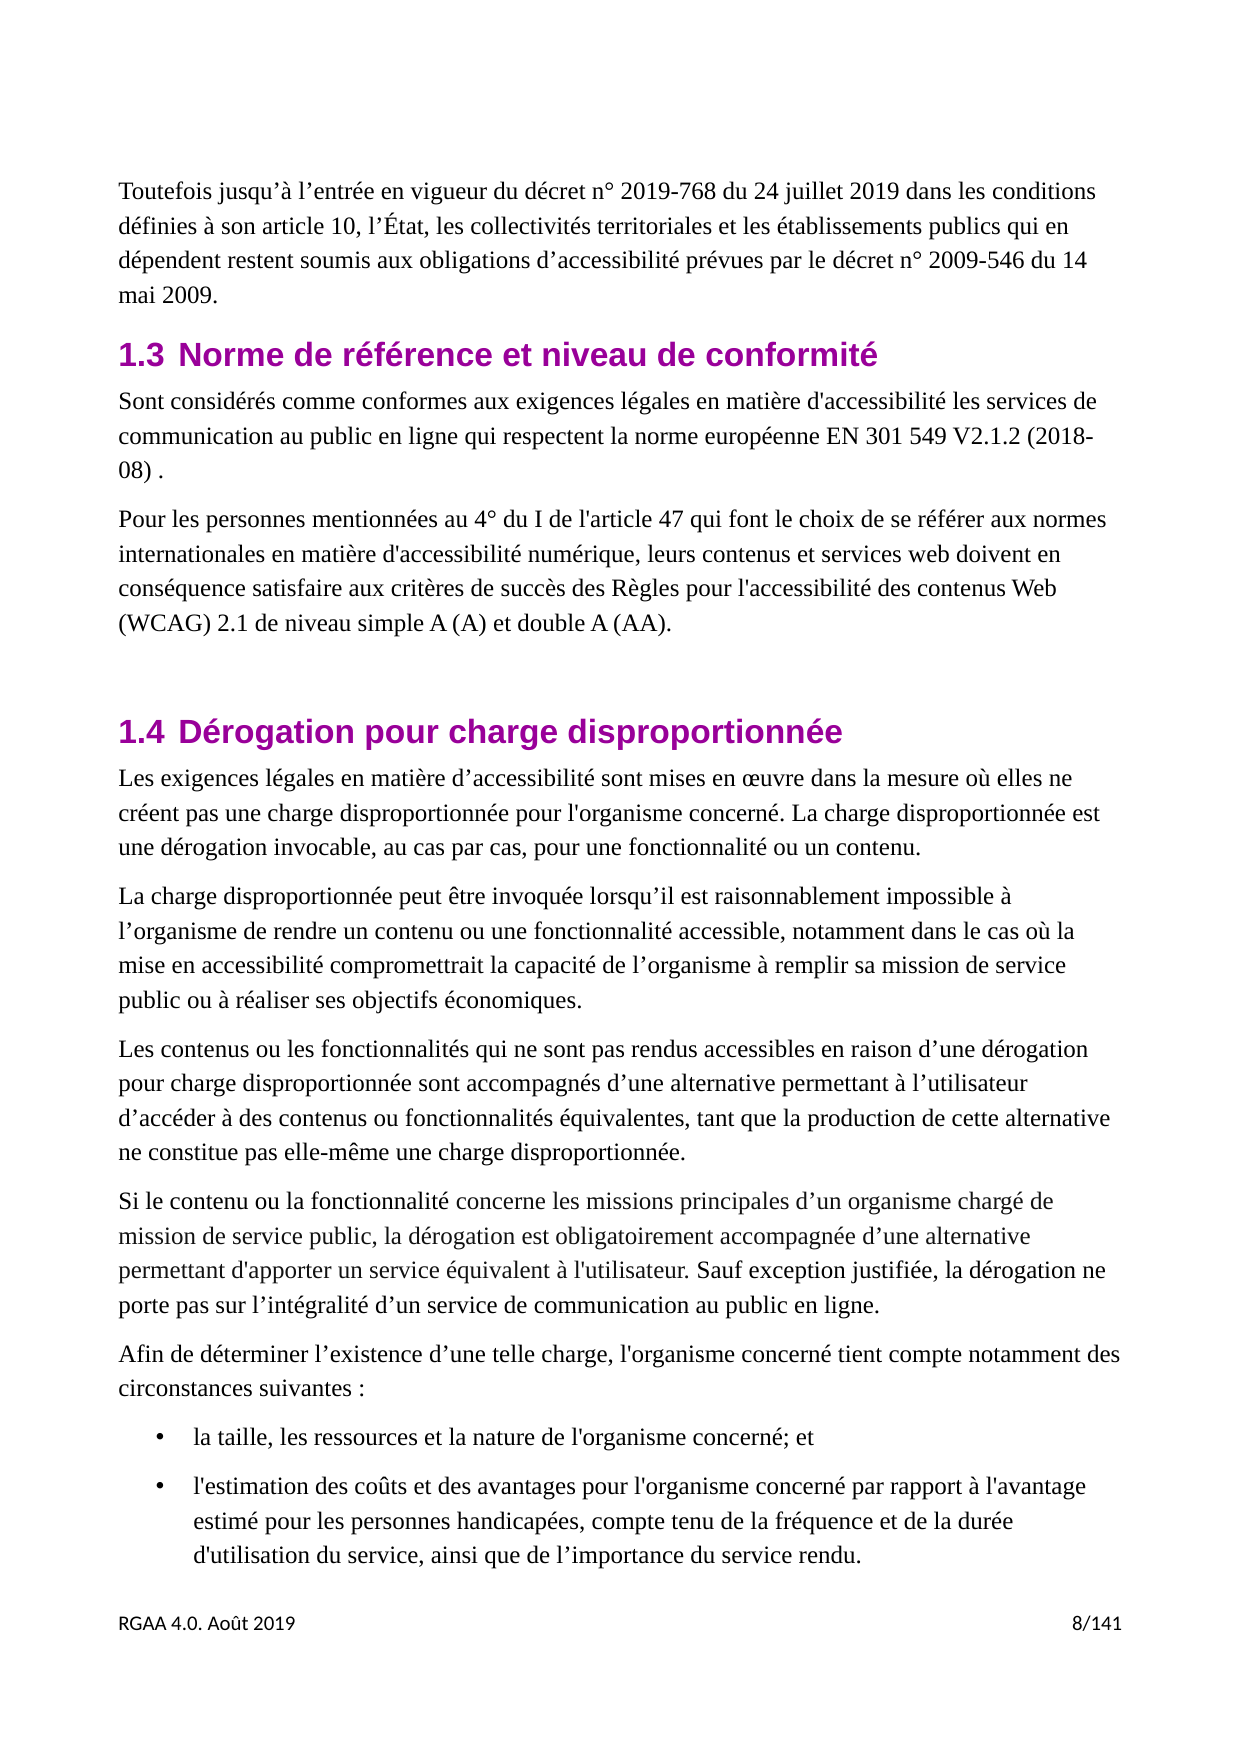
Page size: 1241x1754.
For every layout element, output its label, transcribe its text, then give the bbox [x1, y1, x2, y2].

text Si le contenu ou la fonctionnalité concerne les missions principales d’un organisme chargé de mission de service public, la dérogation est obligatoirement accompagnée d’une alternative permettant d'apporter un service équivalent à l'utilisateur. Sauf exception justifiée, la dérogation ne porte pas sur l’intégralité d’un service de communication au public en ligne. [118, 1186, 1122, 1318]
subtitle Norme de référence et niveau de conformité [118, 335, 1122, 374]
subtitle Dérogation pour charge disproportionnée [118, 712, 1122, 751]
text Les contenus ou les fonctionnalités qui ne sont pas rendus accessibles en raison d’une dérogation pour charge disproportionnée sont accompagnés d’une alternative permettant à l’utilisateur d’accéder à des contenus ou fonctionnalités équivalentes, tant que la production de cette alternative ne constitue pas elle-même une charge disproportionnée. [118, 1034, 1122, 1166]
list l'estimation des coûts et des avantages pour l'organisme concerné par rapport à l'avantage estimé pour les personnes handicapées, compte tenu de la fréquence et de la durée d'utilisation du service, ainsi que de l’importance du service rendu. [156, 1471, 1122, 1569]
text Les exigences légales en matière d’accessibilité sont mises en œuvre dans la mesure où elles ne créent pas une charge disproportionnée pour l'organisme concerné. La charge disproportionnée est une dérogation invocable, au cas par cas, pour une fonctionnalité ou un contenu. [118, 763, 1122, 861]
text Afin de déterminer l’existence d’une telle charge, l'organisme concerné tient compte notamment des circonstances suivantes : [118, 1339, 1122, 1402]
text Toutefois jusqu’à l’entrée en vigueur du décret n° 2019-768 du 24 juillet 2019 dans les conditions définies à son article 10, l’État, les collectivités territoriales et les établissements publics qui en dépendent restent soumis aux obligations d’accessibilité prévues par le décret n° 2009-546 du 14 mai 2009. [118, 176, 1122, 308]
text Sont considérés comme conformes aux exigences légales en matière d'accessibilité les services de communication au public en ligne qui respectent la norme européenne EN 301 549 V2.1.2 (2018-08) . [118, 386, 1122, 484]
text La charge disproportionnée peut être invoquée lorsqu’il est raisonnablement impossible à l’organisme de rendre un contenu ou une fonctionnalité accessible, notamment dans le cas où la mise en accessibilité compromettrait la capacité de l’organisme à remplir sa mission de service public ou à réaliser ses objectifs économiques. [118, 881, 1122, 1013]
list la taille, les ressources et la nature de l'organisme concerné; et [156, 1422, 1122, 1451]
text Pour les personnes mentionnées au 4° du I de l'article 47 qui font le choix de se référer aux normes internationales en matière d'accessibilité numérique, leurs contenus et services web doivent en conséquence satisfaire aux critères de succès des Règles pour l'accessibilité des contenus Web (WCAG) 2.1 de niveau simple A (A) et double A (AA). [118, 504, 1122, 636]
